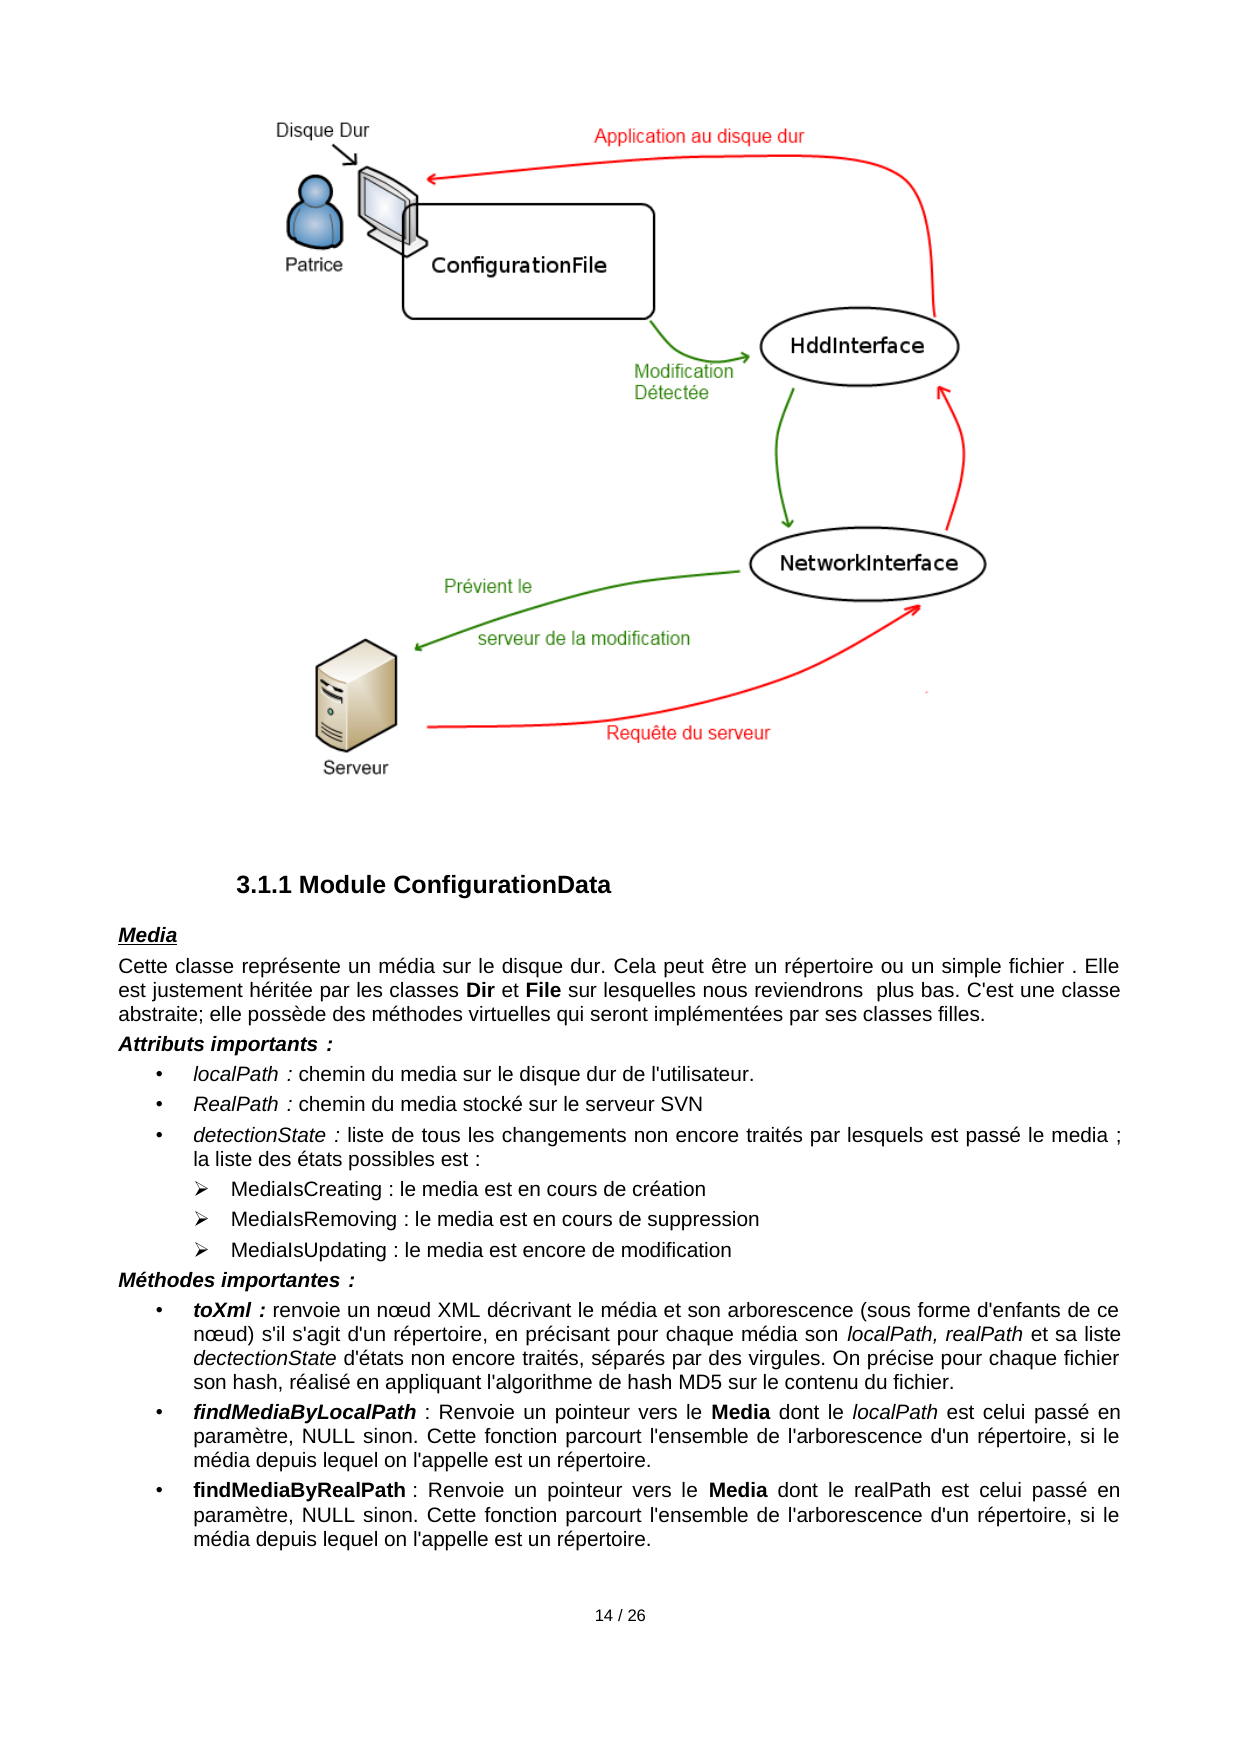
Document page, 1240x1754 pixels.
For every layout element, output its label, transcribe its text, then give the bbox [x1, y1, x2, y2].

list toXml : renvoie un nœud XML décrivant le média et son arborescence (sous forme d'enfants de ce nœud) s'il s'agit d'un répertoire, en précisant pour chaque média son localPath, realPath et sa liste dectectionState d'états non encore traités, séparés par des virgules. On précise pour chaque fichier son hash, réalisé en appliquant l'algorithme de hash MD5 sur le contenu du fichier. [156, 1298, 1121, 1394]
list [156, 118, 193, 827]
subtitle Media [118, 923, 1121, 947]
list MediaIsRemoving : le media est en cours de suppression [193, 1207, 1121, 1231]
text Méthodes importantes : [118, 1268, 1121, 1292]
text Cette classe représente un média sur le disque dur. Cela peut être un répertoire ou un simple fichier . Elle est justement héritée par les classes Dir et File sur lesquelles nous reviendrons plus bas. C'est une classe abstraite; elle possède des méthodes virtuelles qui seront implémentées par ses classes filles. [118, 953, 1121, 1025]
list MediaIsUpdating : le media est encore de modification [193, 1237, 1121, 1261]
text Attributs importants : [118, 1032, 1121, 1056]
list localPath : chemin du media sur le disque dur de l'utilisateur. [156, 1062, 1121, 1086]
list RealPath : chemin du media stocké sur le serveur SVN [156, 1092, 1121, 1116]
picture [193, 118, 1127, 827]
subtitle Module ConfigurationData [236, 869, 1121, 898]
list findMediaByRealPath : Renvoie un pointeur vers le Media dont le realPath est celui passé en paramètre, NULL sinon. Cette fonction parcourt l'ensemble de l'arborescence d'un répertoire, si le média depuis lequel on l'appelle est un répertoire. [156, 1478, 1121, 1550]
list detectionState : liste de tous les changements non encore traités par lesquels est passé le media ; la liste des états possibles est : [156, 1122, 1121, 1171]
list findMediaByLocalPath : Renvoie un pointeur vers le Media dont le localPath est celui passé en paramètre, NULL sinon. Cette fonction parcourt l'ensemble de l'arborescence d'un répertoire, si le média depuis lequel on l'appelle est un répertoire. [156, 1400, 1121, 1472]
list MediaIsCreating : le media est en cours de création [193, 1177, 1121, 1201]
